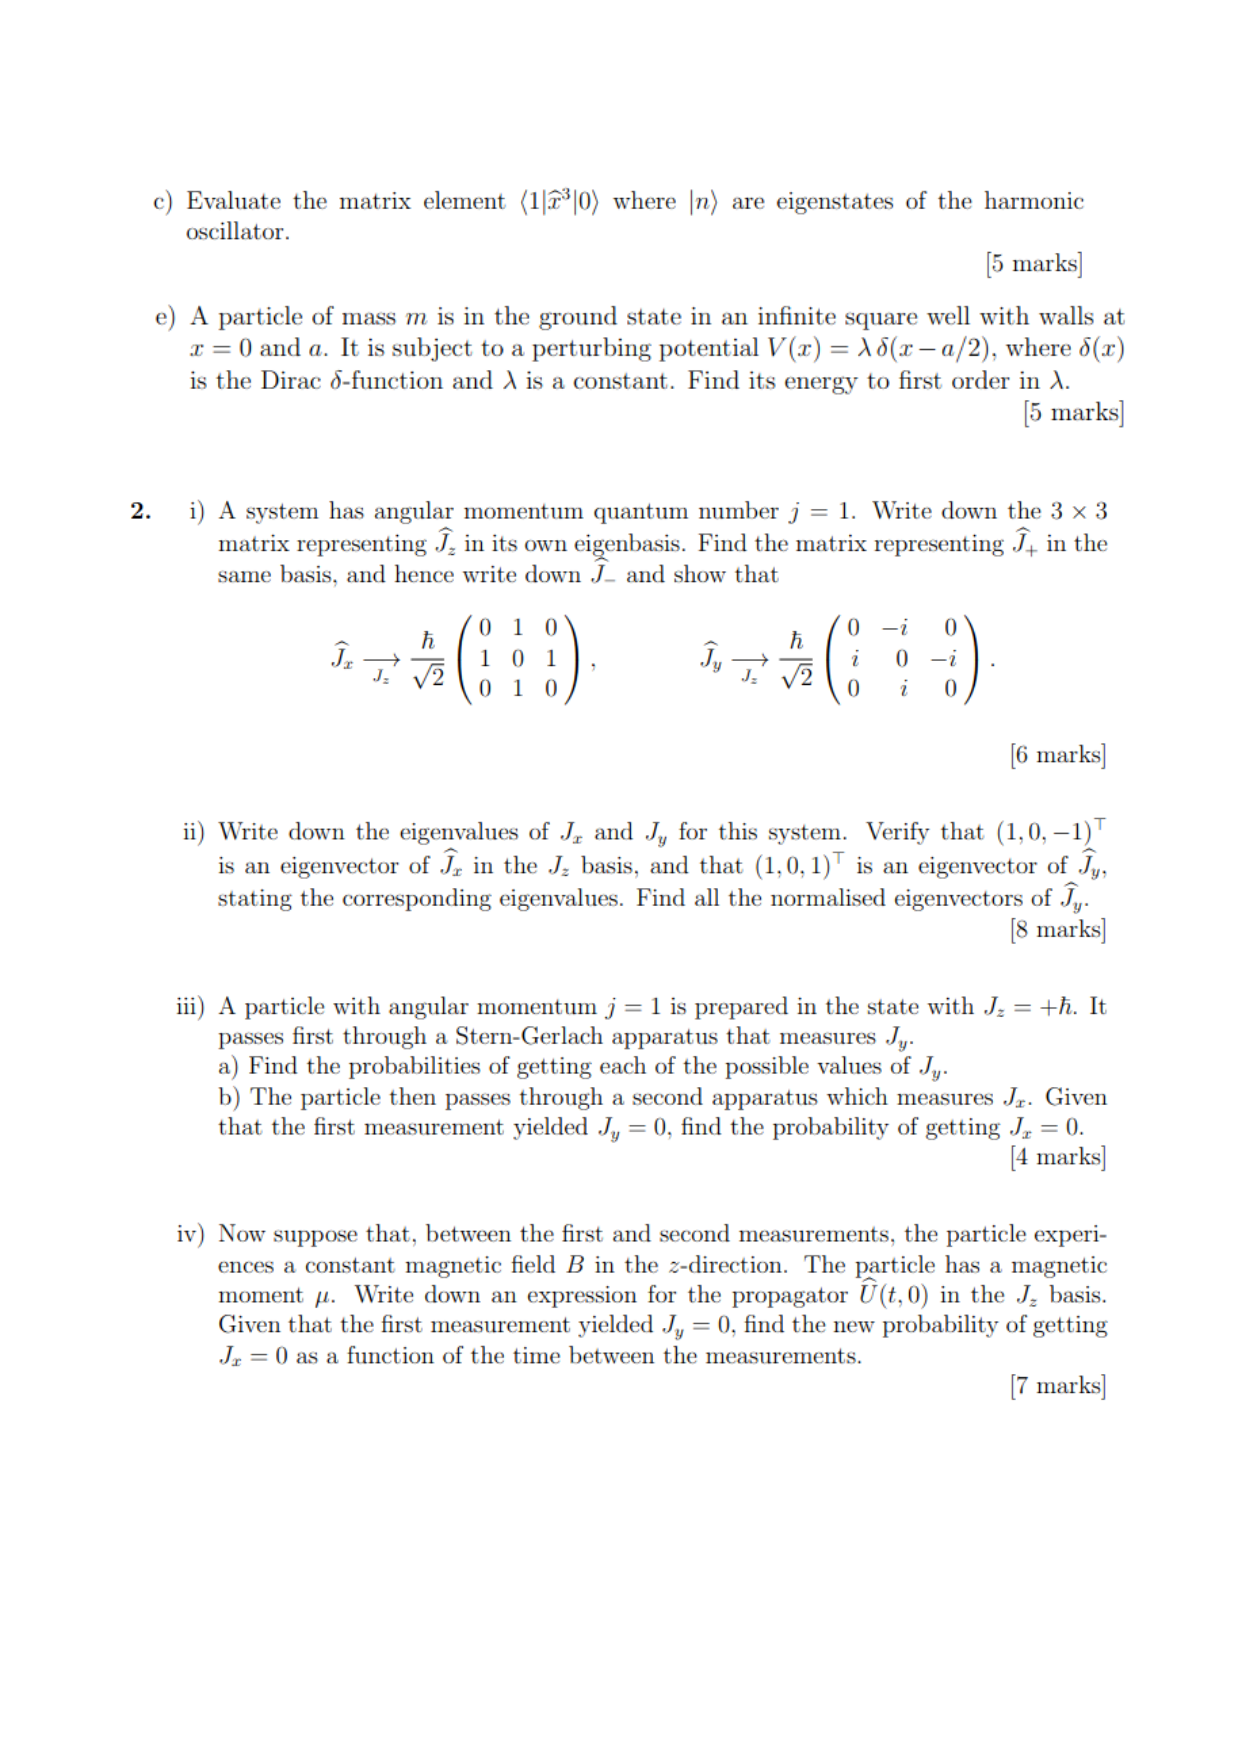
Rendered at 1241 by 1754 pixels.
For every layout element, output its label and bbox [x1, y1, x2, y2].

picture [118, 162, 1145, 449]
picture [118, 489, 1123, 1415]
